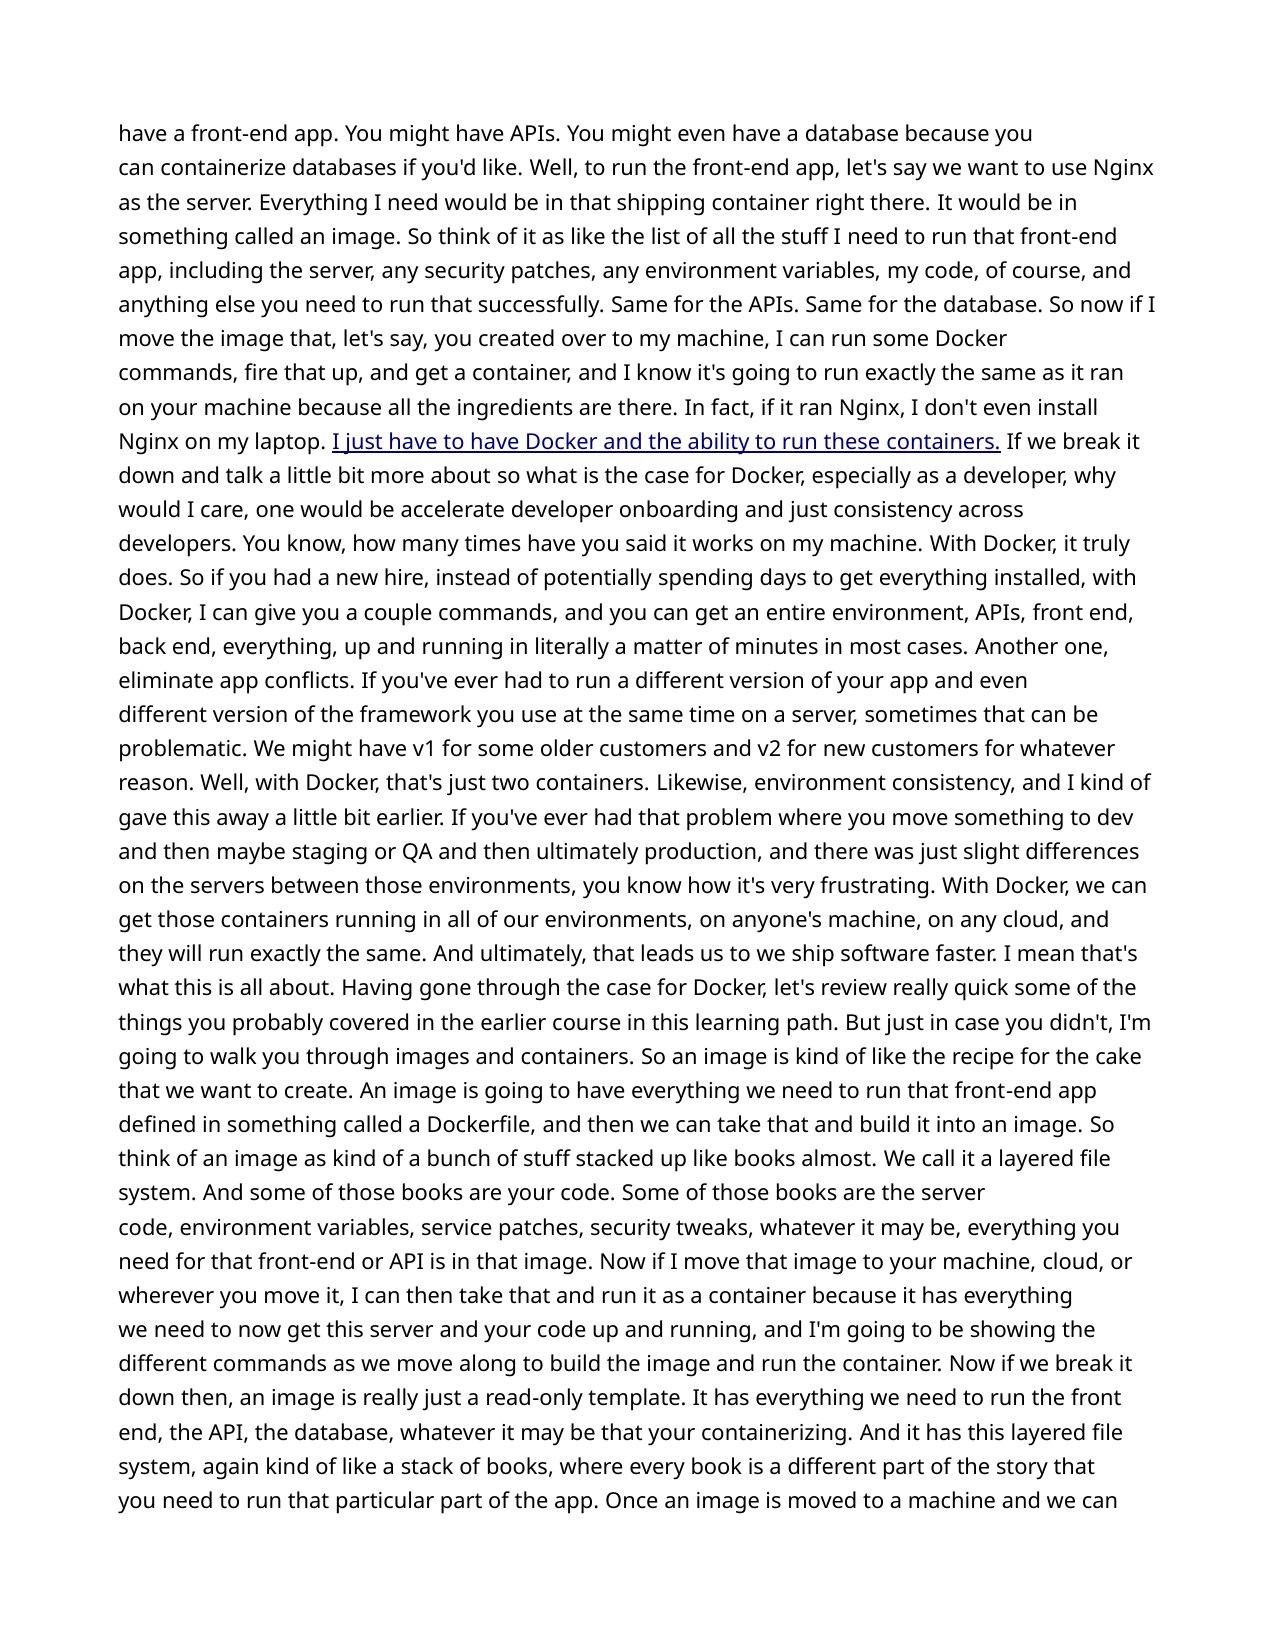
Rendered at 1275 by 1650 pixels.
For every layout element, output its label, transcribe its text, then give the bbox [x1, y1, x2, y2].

text have a front‑end app. You might have APIs. You might even have a database because you can containerize databases if you'd like. Well, to run the front‑end app, let's say we want to use Nginx as the server. Everything I need would be in that shipping container right there. It would be in something called an image. So think of it as like the list of all the stuff I need to run that front‑end app, including the server, any security patches, any environment variables, my code, of course, and anything else you need to run that successfully. Same for the APIs. Same for the database. So now if I move the image that, let's say, you created over to my machine, I can run some Docker commands, fire that up, and get a container, and I know it's going to run exactly the same as it ran on your machine because all the ingredients are there. In fact, if it ran Nginx, I don't even install Nginx on my laptop. I just have to have Docker and the ability to run these containers. If we break it down and talk a little bit more about so what is the case for Docker, especially as a developer, why would I care, one would be accelerate developer onboarding and just consistency across developers. You know, how many times have you said it works on my machine. With Docker, it truly does. So if you had a new hire, instead of potentially spending days to get everything installed, with Docker, I can give you a couple commands, and you can get an entire environment, APIs, front end, back end, everything, up and running in literally a matter of minutes in most cases. Another one, eliminate app conflicts. If you've ever had to run a different version of your app and even different version of the framework you use at the same time on a server, sometimes that can be problematic. We might have v1 for some older customers and v2 for new customers for whatever reason. Well, with Docker, that's just two containers. Likewise, environment consistency, and I kind of gave this away a little bit earlier. If you've ever had that problem where you move something to dev and then maybe staging or QA and then ultimately production, and there was just slight differences on the servers between those environments, you know how it's very frustrating. With Docker, we can get those containers running in all of our environments, on anyone's machine, on any cloud, and they will run exactly the same. And ultimately, that leads us to we ship software faster. I mean that's what this is all about. Having gone through the case for Docker, let's review really quick some of the things you probably covered in the earlier course in this learning path. But just in case you didn't, I'm going to walk you through images and containers. So an image is kind of like the recipe for the cake that we want to create. An image is going to have everything we need to run that front‑end app defined in something called a Dockerfile, and then we can take that and build it into an image. So think of an image as kind of a bunch of stuff stacked up like books almost. We call it a layered file system. And some of those books are your code. Some of those books are the server code, environment variables, service patches, security tweaks, whatever it may be, everything you need for that front‑end or API is in that image. Now if I move that image to your machine, cloud, or wherever you move it, I can then take that and run it as a container because it has everything we need to now get this server and your code up and running, and I'm going to be showing the different commands as we move along to build the image and run the container. Now if we break it down then, an image is really just a read‑only template. It has everything we need to run the front end, the API, the database, whatever it may be that your containerizing. And it has this layered file system, again kind of like a stack of books, where every book is a different part of the story that you need to run that particular part of the app. Once an image is moved to a machine and we can [118, 118, 1157, 1514]
